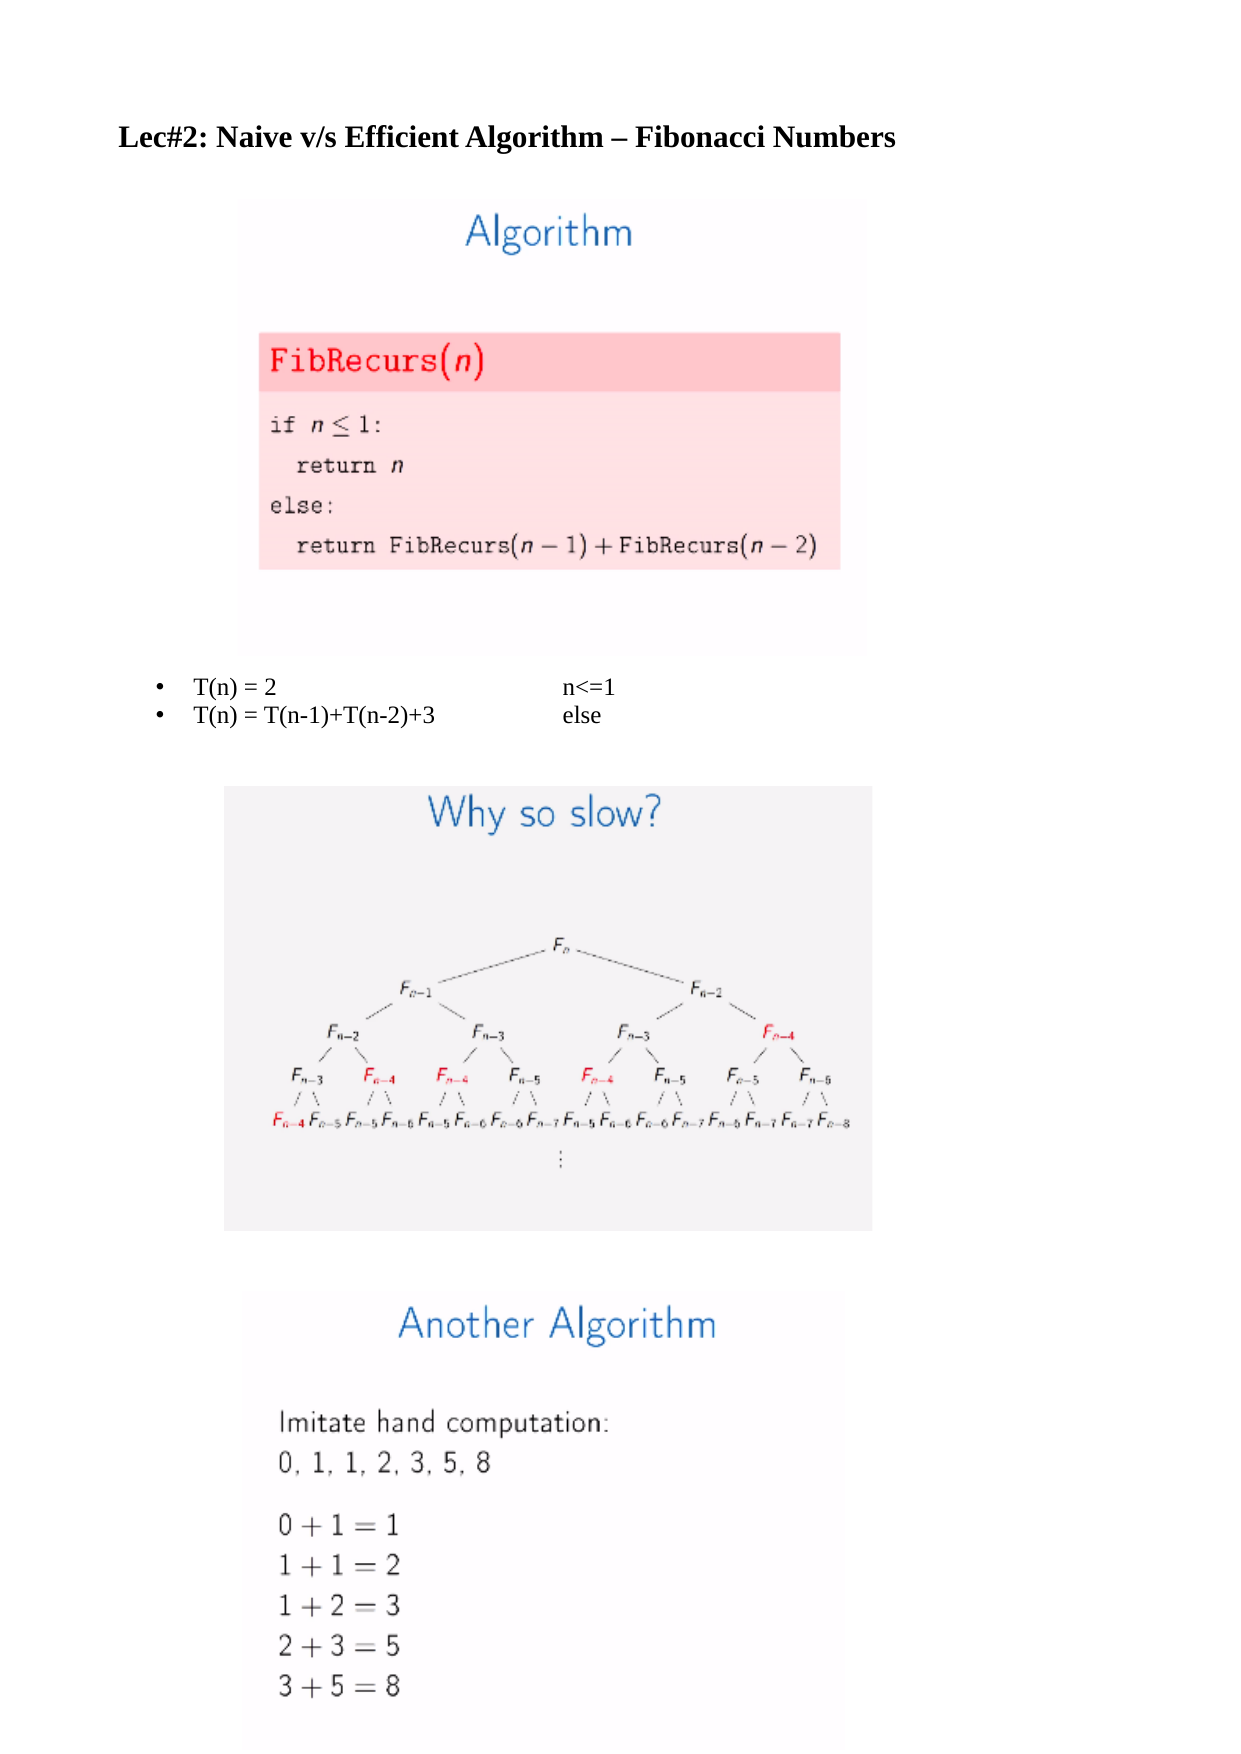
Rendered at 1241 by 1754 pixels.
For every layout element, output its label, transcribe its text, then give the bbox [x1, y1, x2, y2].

text Lec#2: Naive v/s Efficient Algorithm – Fibonacci Numbers [118, 118, 1122, 154]
picture [224, 786, 873, 1231]
list T(n) = T(n-1)+T(n-2)+3 else [156, 700, 1122, 729]
picture [237, 199, 868, 656]
list T(n) = 2 n<=1 [156, 672, 1122, 700]
picture [242, 1291, 845, 1750]
